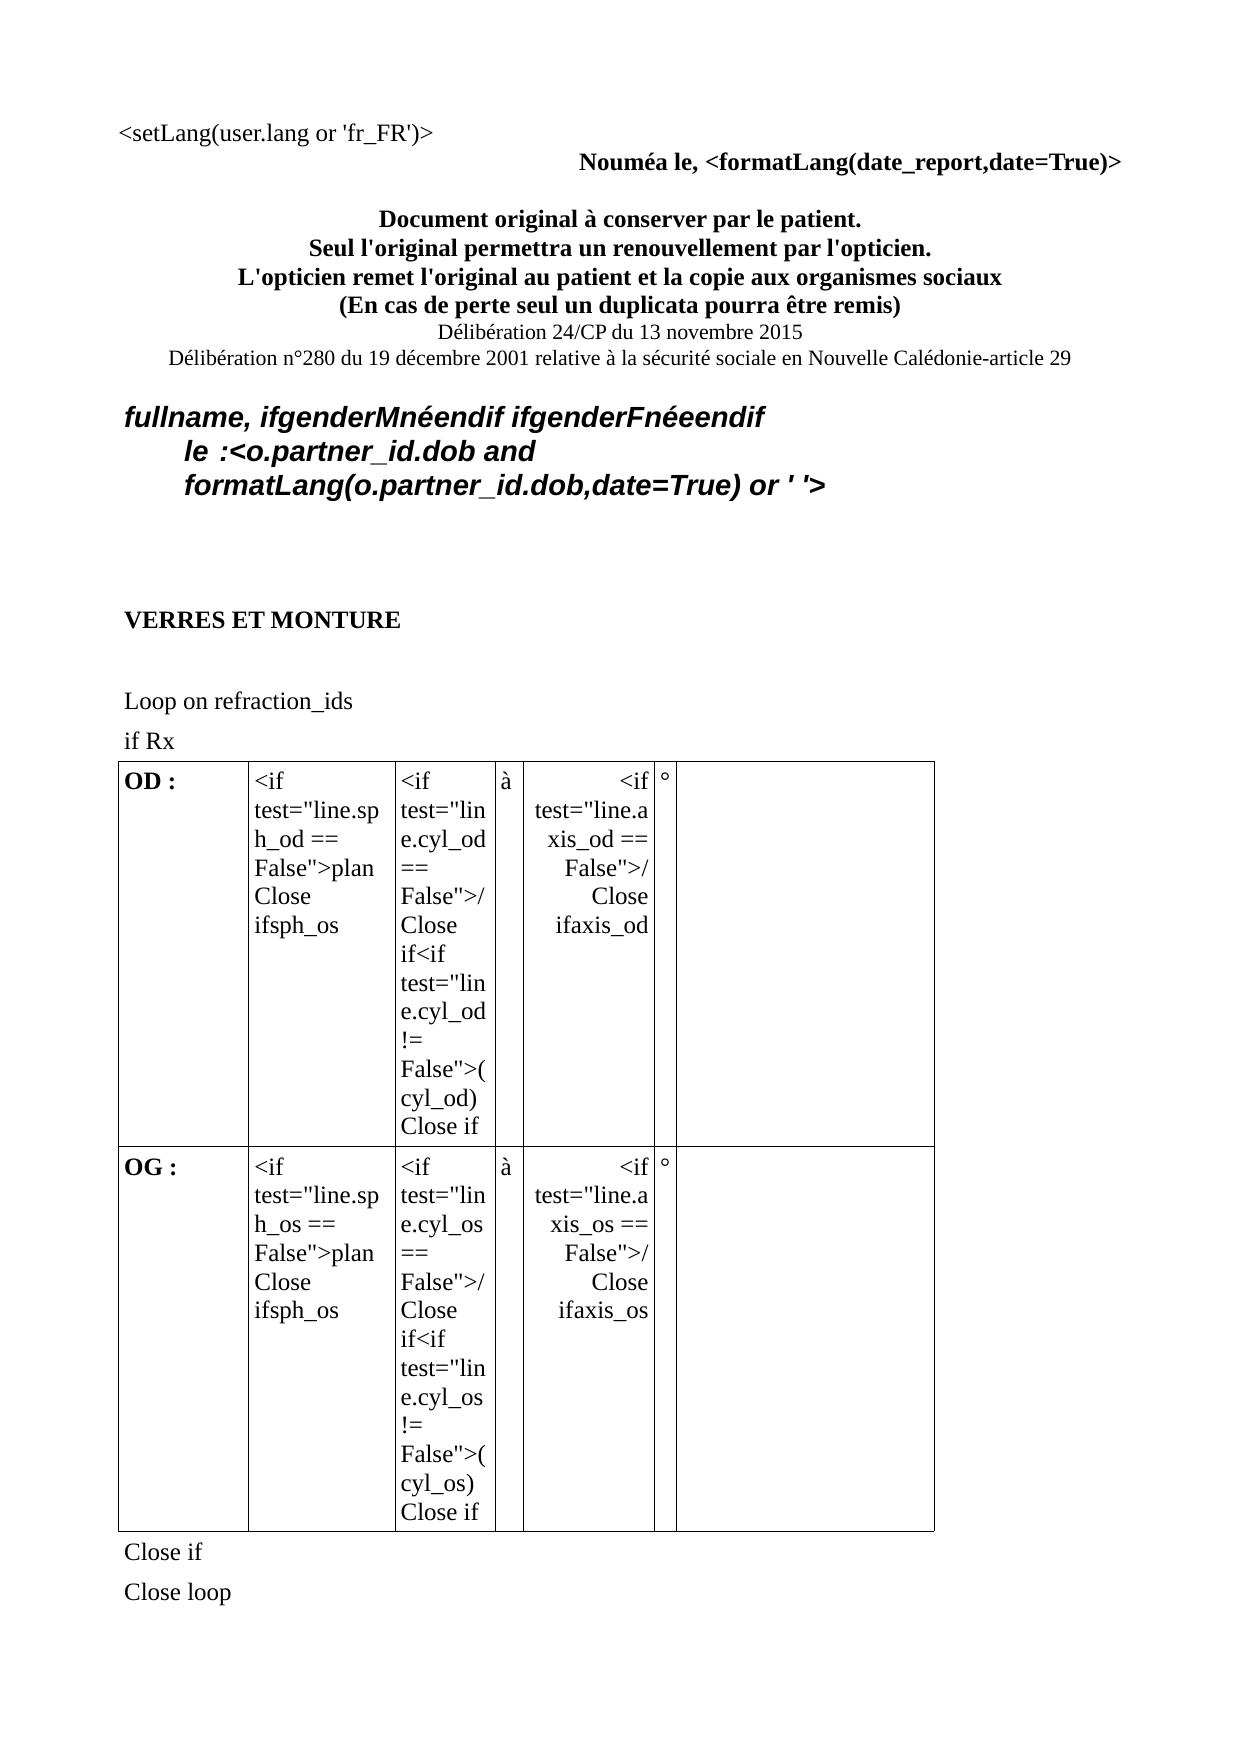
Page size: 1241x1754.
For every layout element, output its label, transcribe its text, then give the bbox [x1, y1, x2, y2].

table_cell [523, 1532, 654, 1572]
table_cell [523, 1572, 654, 1612]
table_cell [118, 519, 395, 559]
table_cell [523, 560, 654, 600]
table_cell [676, 1532, 934, 1572]
table_cell OD : [119, 762, 248, 1146]
table_cell [395, 720, 495, 761]
table_cell [395, 1572, 495, 1612]
table_cell VERRES ET MONTURE [118, 600, 934, 640]
text Document original à conserver par le patient. Seul l'original permettra un renouvellement par l'opticien. L'opticien remet l'original au patient et la copie aux organismes sociaux (En cas de perte seul un duplicata pourra être remis) Délibération 24/CP du 13 novembre 2015 Délibération n°280 du 19 décembre 2001 relative à la sécurité sociale en Nouvelle Calédonie-article 29 [118, 204, 1122, 370]
table_cell [654, 519, 676, 559]
table_cell [676, 1572, 934, 1612]
table_cell if Rx [118, 720, 395, 761]
table_cell ° [655, 1147, 676, 1531]
table_cell [654, 560, 676, 600]
text <setLang(user.lang or 'fr_FR')> [118, 118, 1122, 147]
table_cell <if test="line.sph_od == False">planClose ifsph_os [249, 762, 395, 1146]
table_cell à [496, 1147, 523, 1531]
table_cell [118, 640, 934, 680]
table_cell [676, 680, 934, 720]
table_cell <if test="line.axis_os == False">/Close ifaxis_os [524, 1147, 654, 1531]
table_cell [495, 1532, 523, 1572]
table_cell [495, 1572, 523, 1612]
table_cell ° [655, 762, 676, 1146]
table_cell [677, 762, 934, 1146]
table_cell <if test="line.sph_os == False">planClose ifsph_os [249, 1147, 395, 1531]
table_cell <if test="line.axis_od == False">/Close ifaxis_od [524, 762, 654, 1146]
table_cell à [496, 762, 523, 1146]
table_cell [495, 680, 523, 720]
table_cell [495, 519, 523, 559]
table_cell <if test="line.cyl_od == False">/Close if<if test="line.cyl_od != False">(cyl_od)Close if [396, 762, 495, 1146]
table_cell <if test="line.cyl_os == False">/Close if<if test="line.cyl_os != False">(cyl_os)Close if [396, 1147, 495, 1531]
table_cell [654, 720, 676, 761]
table_cell [654, 1572, 676, 1612]
table_cell [495, 720, 523, 761]
table_cell [677, 1147, 934, 1531]
table_cell Loop on refraction_ids [118, 680, 395, 720]
table_cell [395, 560, 495, 600]
table_cell [395, 1532, 495, 1572]
table_cell [495, 560, 523, 600]
table_cell [395, 680, 495, 720]
table_cell [395, 519, 495, 559]
table_cell [654, 680, 676, 720]
table_cell [118, 560, 395, 600]
table_cell [676, 519, 934, 559]
table_header fullname, ifgenderMnéendif ifgenderFnéeendif le :<o.partner_id.dob and formatLang(o.partner_id.dob,date=True) or ' '> [118, 370, 934, 519]
table_cell [249, 1572, 395, 1612]
table_cell Close loop [118, 1572, 248, 1612]
table_cell Close if [118, 1532, 248, 1572]
table_cell [249, 1532, 395, 1572]
table_cell OG : [119, 1147, 248, 1531]
table_cell [654, 1532, 676, 1572]
table_cell [676, 560, 934, 600]
table_cell [676, 720, 934, 761]
table_cell [523, 720, 654, 761]
table_cell [523, 519, 654, 559]
table_cell [523, 680, 654, 720]
text Nouméa le, <formatLang(date_report,date=True)> [118, 147, 1122, 176]
